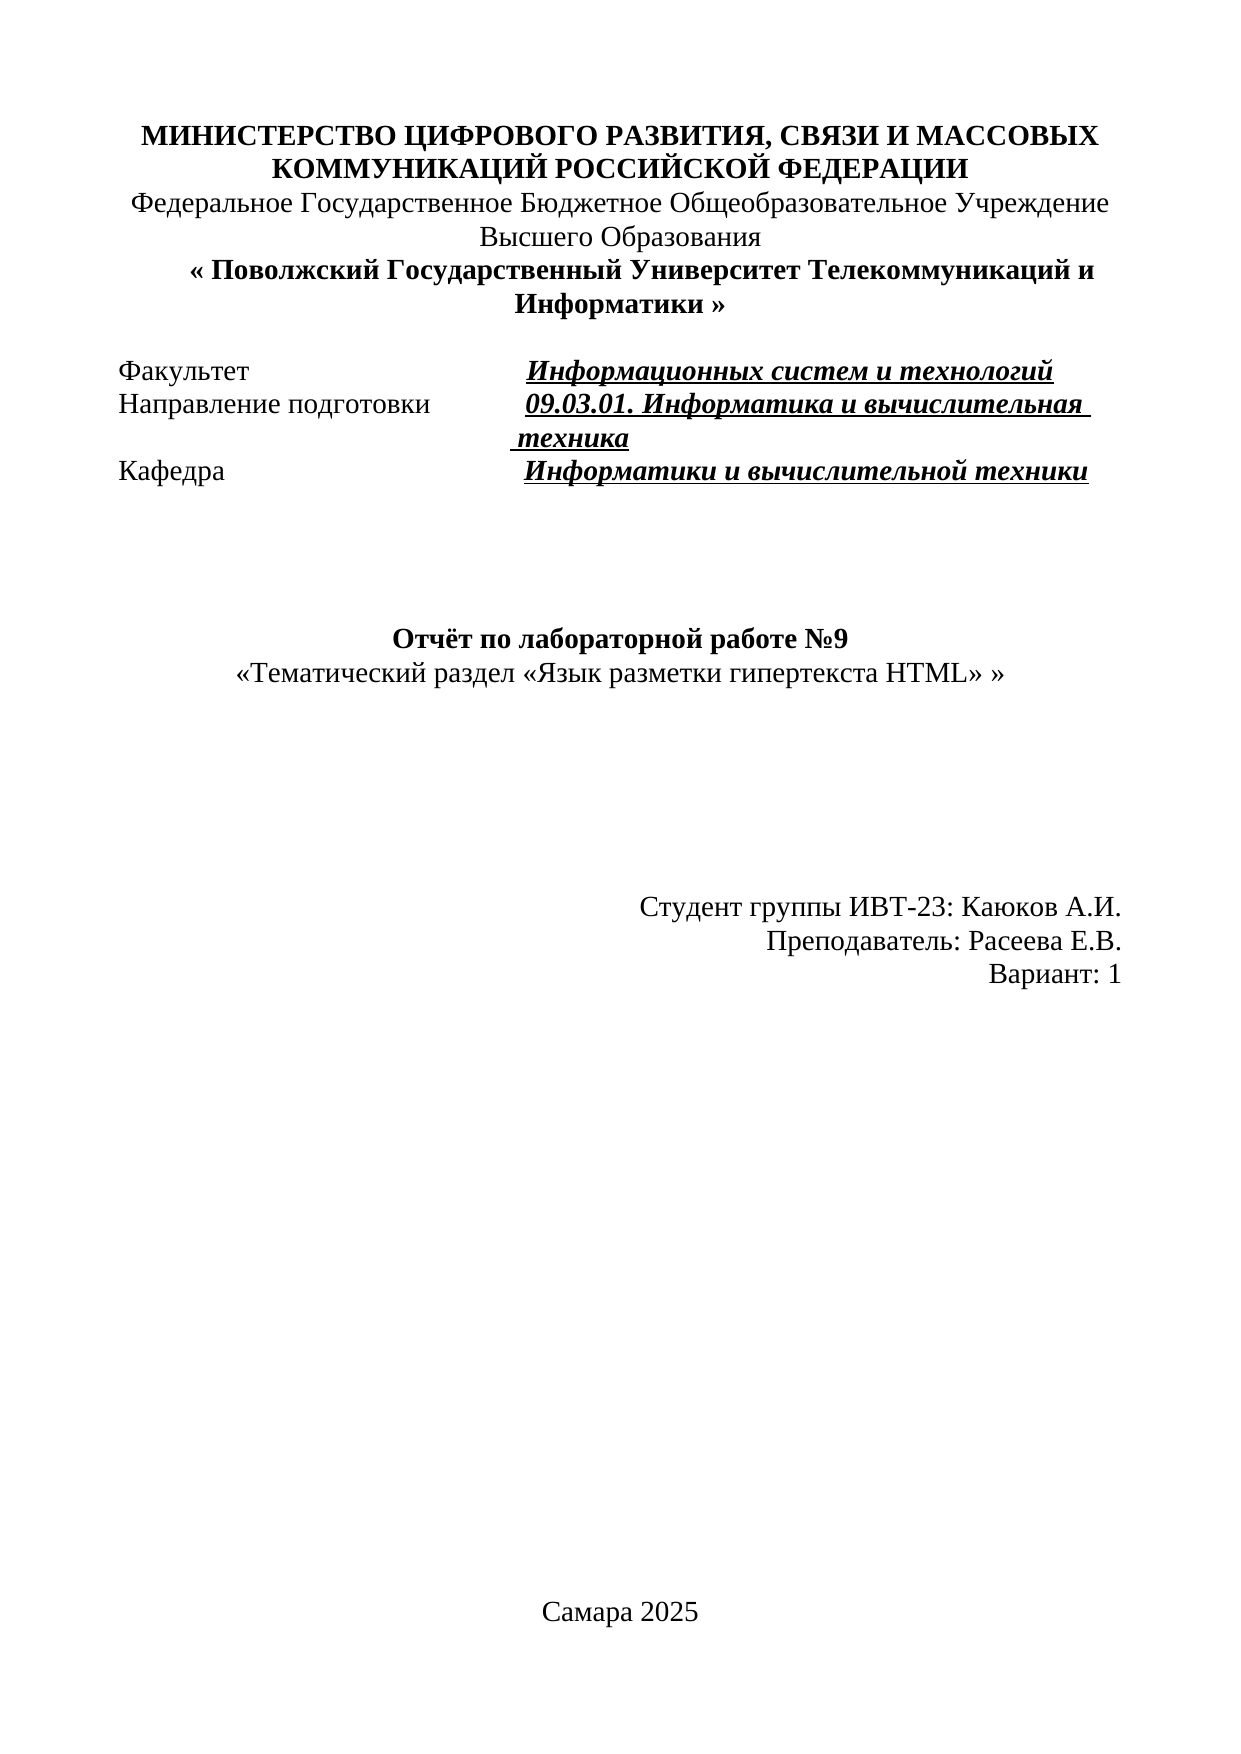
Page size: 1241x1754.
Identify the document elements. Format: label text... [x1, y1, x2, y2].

text МИНИСТЕРСТВО ЦИФРОВОГО РАЗВИТИЯ, СВЯЗИ И МАССОВЫХ КОММУНИКАЦИЙ РОССИЙСКОЙ ФЕДЕРАЦИИ [118, 118, 1122, 185]
text Преподаватель: Расеева Е.В. [118, 923, 1122, 957]
text Отчёт по лабораторной работе №9 [118, 621, 1122, 655]
text « Поволжский Государственный Университет Телекоммуникаций и Информатики » [118, 252, 1122, 319]
text Студент группы ИВТ-23: Каюков А.И. [118, 889, 1122, 923]
text Факультет Информационных систем и технологий [118, 353, 1122, 386]
text Направление подготовки 09.03.01. Информатика и вычислительная техника [118, 386, 1122, 453]
text Вариант: 1 [118, 957, 1122, 990]
text Самара 2025 [118, 1594, 1122, 1627]
text Кафедра Информатики и вычислительной техники [118, 453, 1122, 487]
text «Тематический раздел «Язык разметки гипертекста HTML» » [118, 655, 1122, 688]
text Федеральное Государственное Бюджетное Общеобразовательное Учреждение Высшего Образования [118, 185, 1122, 252]
